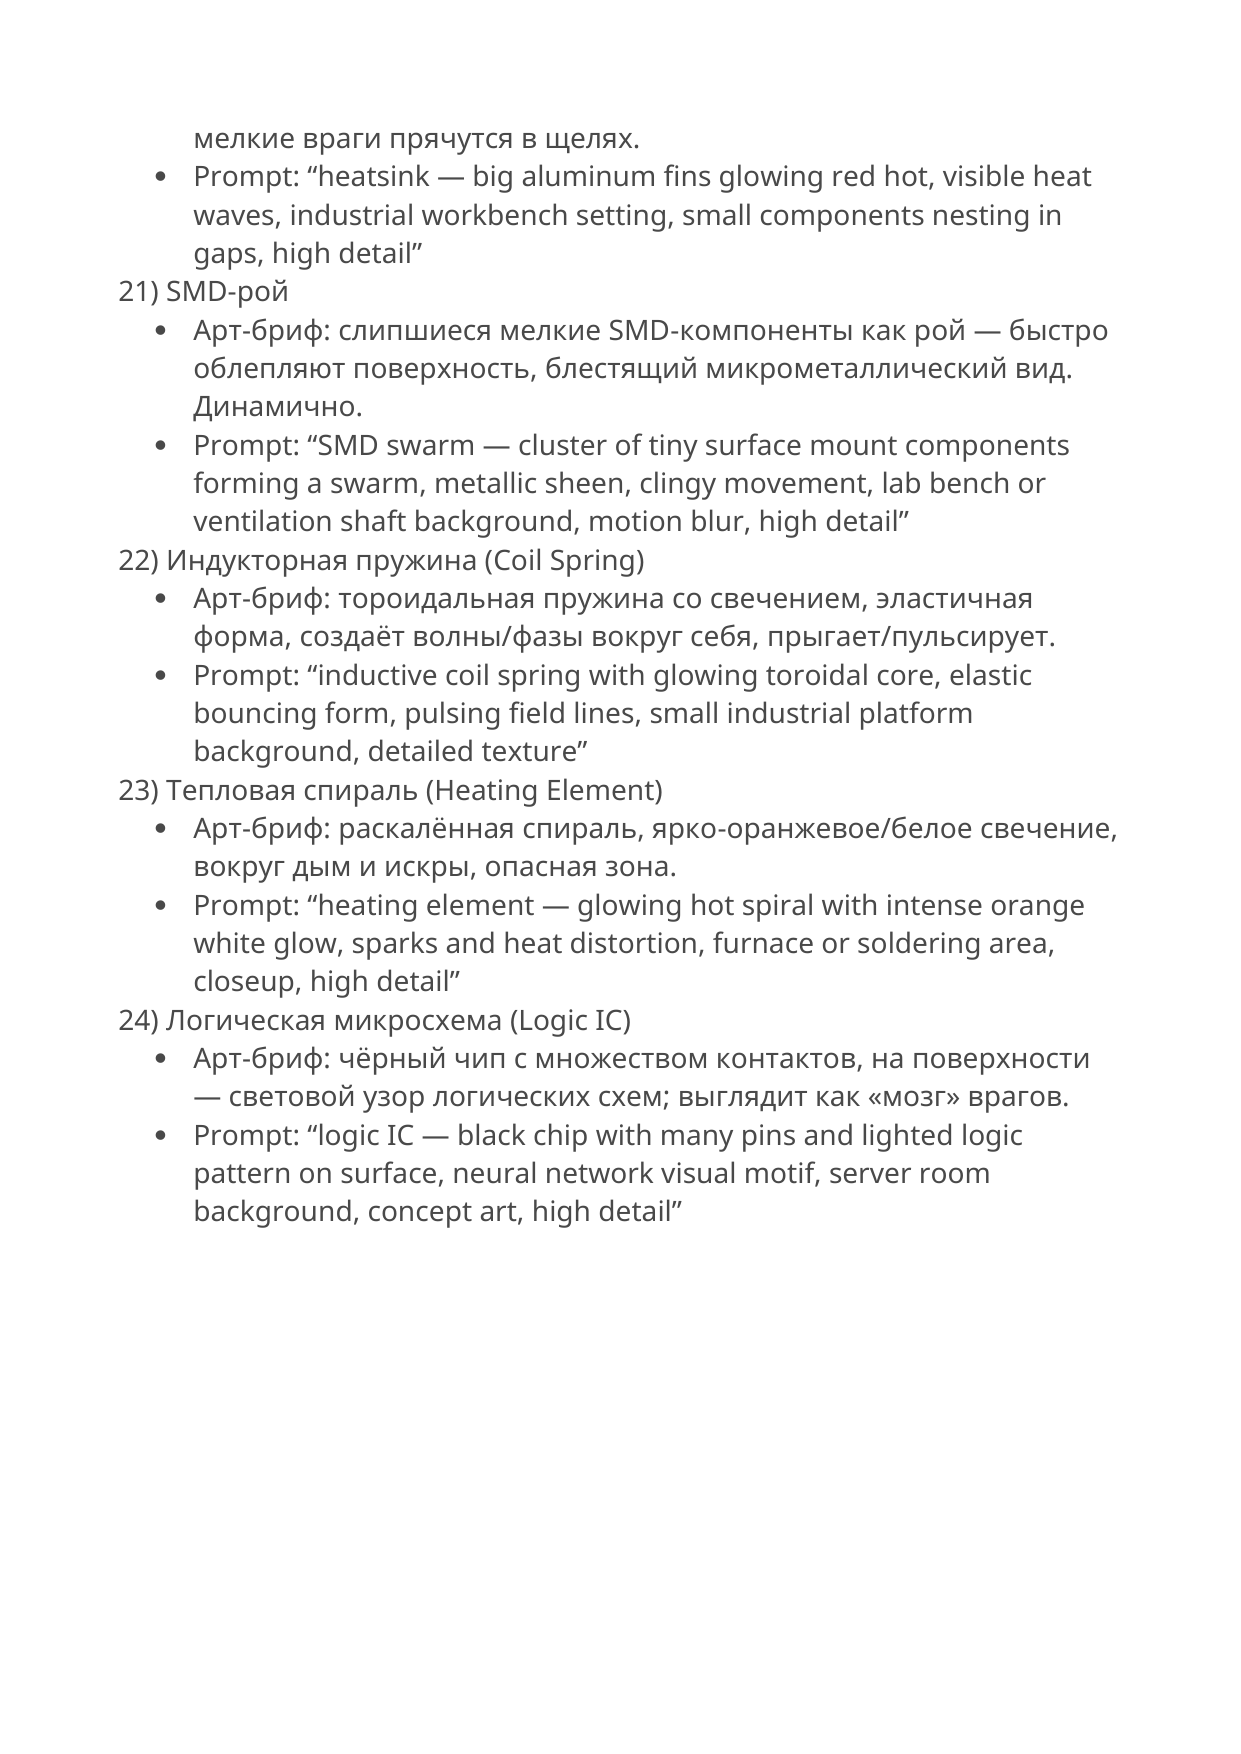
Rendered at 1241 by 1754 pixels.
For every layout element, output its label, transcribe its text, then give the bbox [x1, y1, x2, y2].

list мелкие враги прячутся в щелях. [156, 118, 1122, 156]
list Арт‑бриф: слипшиеся мелкие SMD‑компоненты как рой — быстро облепляют поверхность, блестящий микрометаллический вид. Динамично. [156, 310, 1122, 425]
list Prompt: “inductive coil spring with glowing toroidal core, elastic bouncing form, pulsing field lines, small industrial platform background, detailed texture” [156, 655, 1122, 770]
list Арт‑бриф: чёрный чип с множеством контактов, на поверхности — световой узор логических схем; выглядит как «мозг» врагов. [156, 1038, 1122, 1115]
text 23) Тепловая спираль (Heating Element) [118, 770, 1122, 808]
list Prompt: “SMD swarm — cluster of tiny surface mount components forming a swarm, metallic sheen, clingy movement, lab bench or ventilation shaft background, motion blur, high detail” [156, 425, 1122, 540]
list Арт‑бриф: тороидальная пружина со свечением, эластичная форма, создаёт волны/фазы вокруг себя, прыгает/пульсирует. [156, 578, 1122, 655]
list Арт‑бриф: раскалённая спираль, ярко‑оранжевое/белое свечение, вокруг дым и искры, опасная зона. [156, 808, 1122, 885]
text 21) SMD‑рой [118, 271, 1122, 310]
list Prompt: “heatsink — big aluminum fins glowing red hot, visible heat waves, industrial workbench setting, small components nesting in gaps, high detail” [156, 156, 1122, 271]
text 24) Логическая микросхема (Logic IC) [118, 1000, 1122, 1038]
list Prompt: “logic IC — black chip with many pins and lighted logic pattern on surface, neural network visual motif, server room background, concept art, high detail” [156, 1115, 1122, 1230]
list Prompt: “heating element — glowing hot spiral with intense orange white glow, sparks and heat distortion, furnace or soldering area, closeup, high detail” [156, 885, 1122, 1000]
text 22) Индукторная пружина (Coil Spring) [118, 540, 1122, 578]
